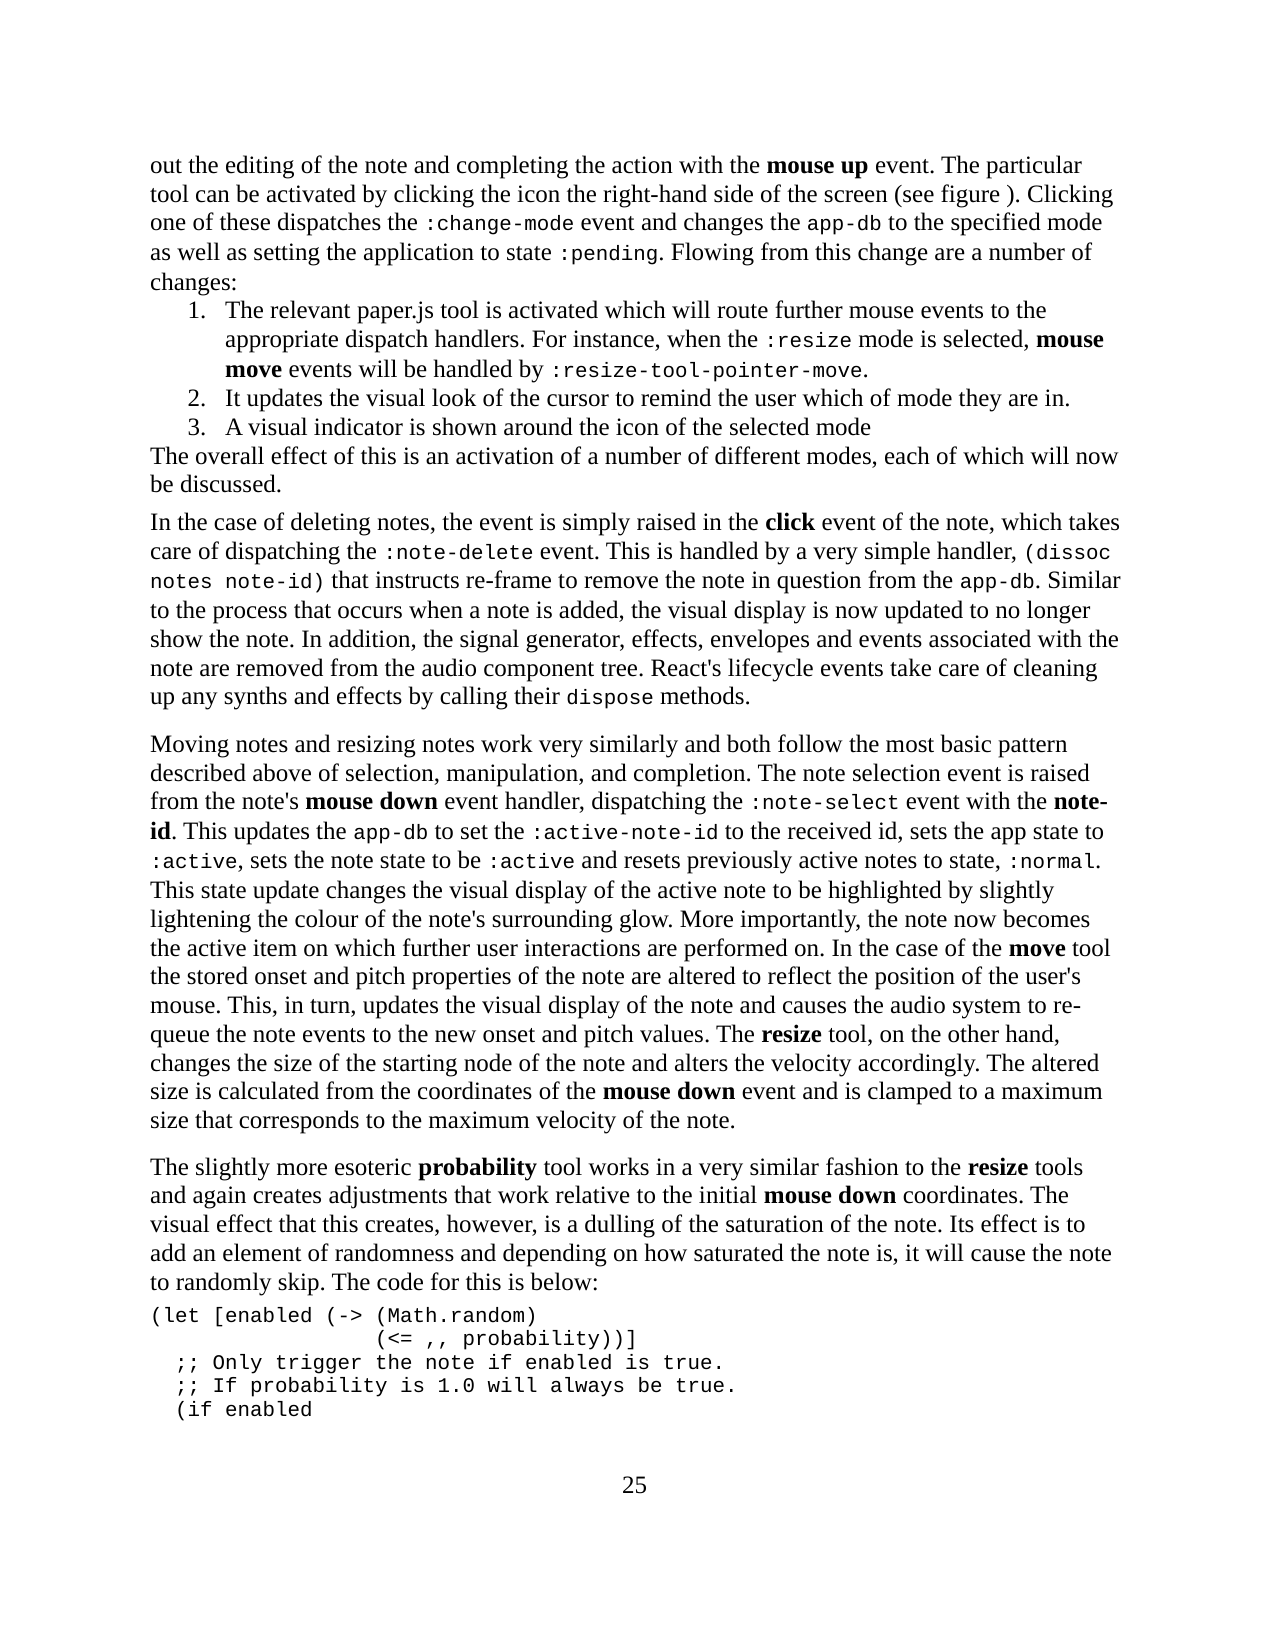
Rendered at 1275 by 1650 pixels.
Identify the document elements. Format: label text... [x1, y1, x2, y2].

text ;; If probability is 1.0 will always be true. [150, 1376, 1125, 1399]
list A visual indicator is shown around the icon of the selected mode [187, 412, 1125, 441]
text The overall effect of this is an activation of a number of different modes, each of which will now be discussed. [150, 441, 1125, 498]
text (let [enabled (-> (Math.random) [150, 1304, 1125, 1328]
text (if enabled [150, 1399, 1125, 1423]
text (<= ,, probability))] [150, 1328, 1125, 1352]
text In the case of deleting notes, the event is simply raised in the click event of the note, which takes care of dispatching the :note-delete event. This is handled by a very simple handler, (dissoc notes note-id) that instructs re-frame to remove the note in question from the app-db. Similar to the process that occurs when a note is added, the visual display is now updated to no longer show the note. In addition, the signal generator, effects, envelopes and events associated with the note are removed from the audio component tree. React's lifecycle events take care of cleaning up any synths and effects by calling their dispose methods. [150, 507, 1125, 711]
text Moving notes and resizing notes work very similarly and both follow the most basic pattern described above of selection, manipulation, and completion. The note selection event is raised from the note's mouse down event handler, dispatching the :note-select event with the note-id. This updates the app-db to set the :active-note-id to the received id, sets the app state to :active, sets the note state to be :active and resets previously active notes to state, :normal. This state update changes the visual display of the active note to be highlighted by slightly lightening the colour of the note's surrounding glow. More importantly, the note now becomes the active item on which further user interactions are performed on. In the case of the move tool the stored onset and pitch properties of the note are altered to reflect the position of the user's mouse. This, in turn, updates the visual display of the note and causes the audio system to re-queue the note events to the new onset and pitch values. The resize tool, on the other hand, changes the size of the starting node of the note and alters the velocity accordingly. The altered size is calculated from the coordinates of the mouse down event and is clamped to a maximum size that corresponds to the maximum velocity of the note. [150, 729, 1125, 1134]
text The slightly more esoteric probability tool works in a very similar fashion to the resize tools and again creates adjustments that work relative to the initial mouse down coordinates. The visual effect that this creates, however, is a dulling of the saturation of the note. Its effect is to add an element of randomness and depending on how saturated the note is, it will cause the note to randomly skip. The code for this is below: [150, 1152, 1125, 1296]
text ;; Only trigger the note if enabled is true. [150, 1352, 1125, 1376]
list The relevant paper.js tool is activated which will route further mouse events to the appropriate dispatch handlers. For instance, when the :resize mode is selected, mouse move events will be handled by :resize-tool-pointer-move. [187, 295, 1125, 383]
list It updates the visual look of the cursor to remind the user which of mode they are in. [187, 383, 1125, 412]
text out the editing of the note and completing the action with the mouse up event. The particular tool can be activated by clicking the icon the right-hand side of the screen (see figure ). Clicking one of these dispatches the :change-mode event and changes the app-db to the specified mode as well as setting the application to state :pending. Flowing from this change are a number of changes: [150, 150, 1125, 295]
